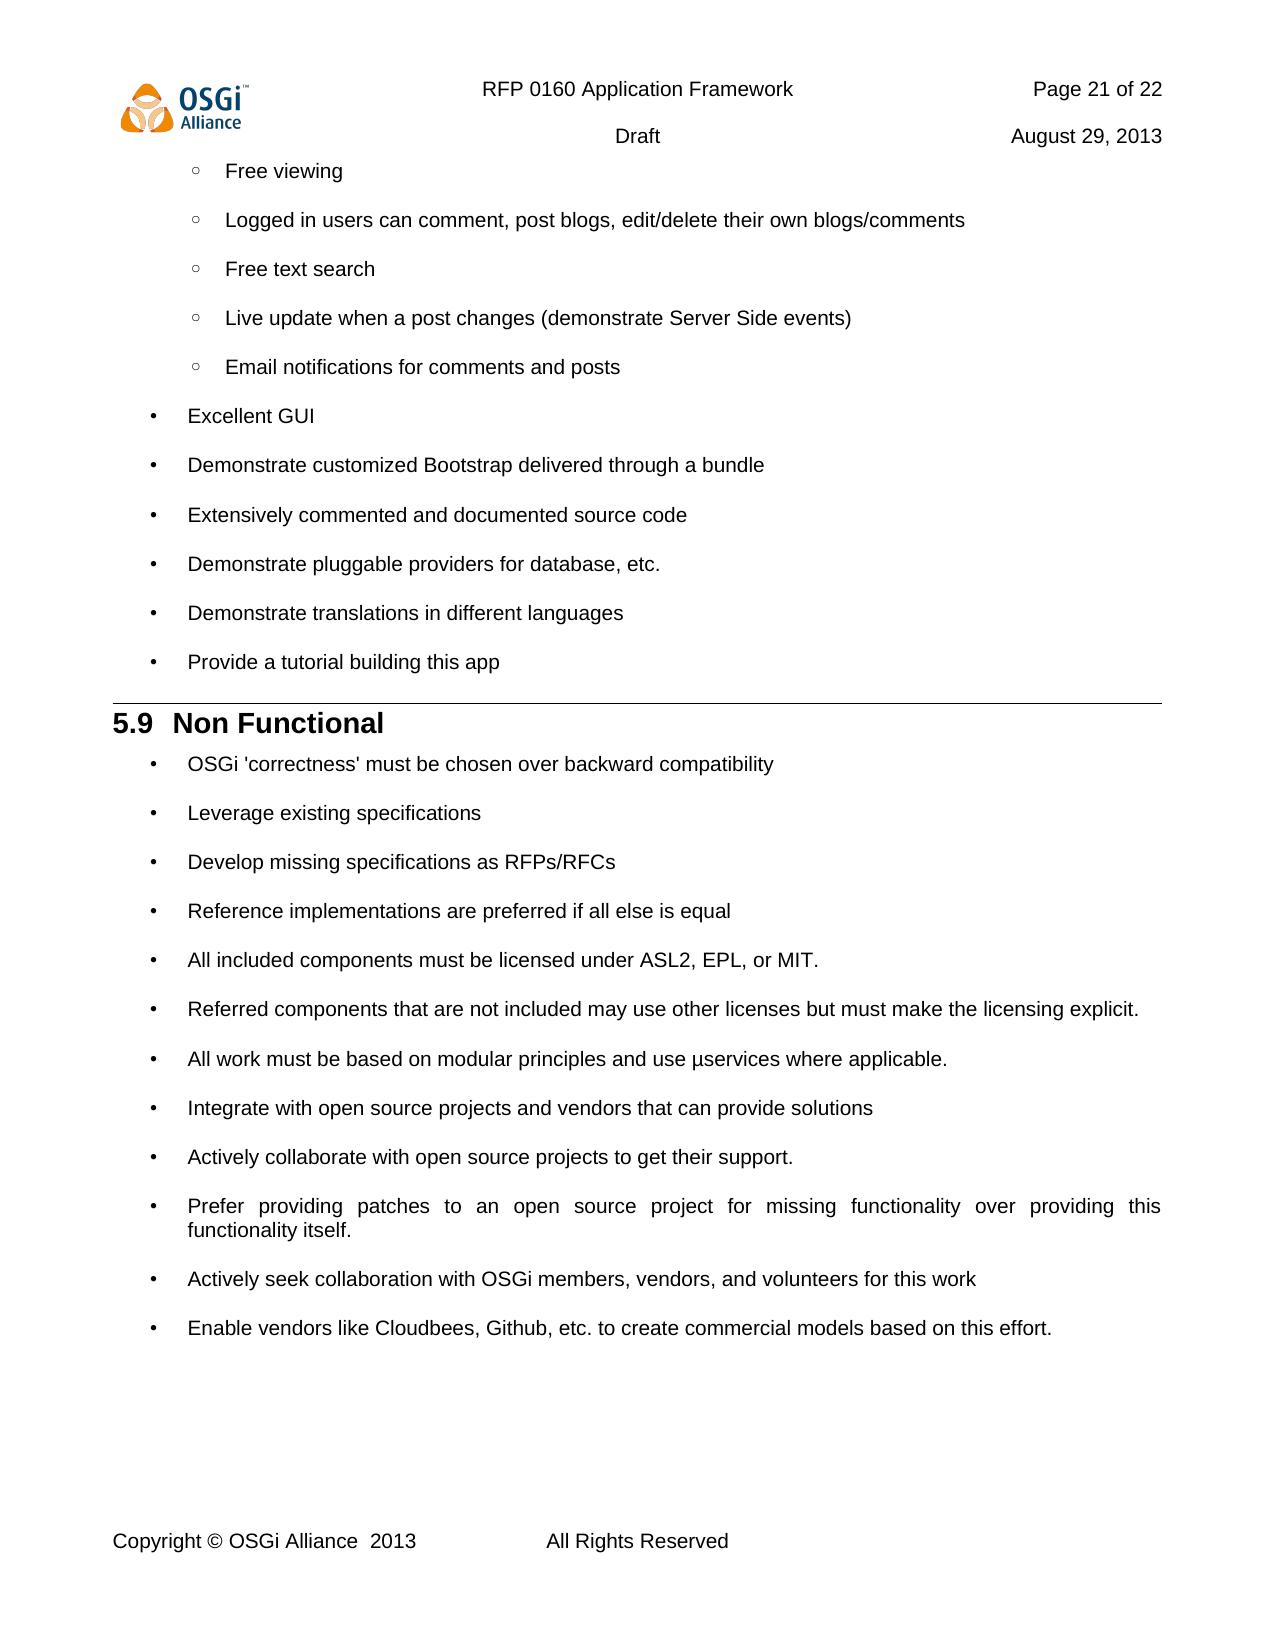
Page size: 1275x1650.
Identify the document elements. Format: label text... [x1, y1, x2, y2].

list Actively seek collaboration with OSGi members, vendors, and volunteers for this work [150, 1267, 1162, 1291]
list Demonstrate translations in different languages [150, 601, 1162, 624]
list Prefer providing patches to an open source project for missing functionality over providing this functionality itself. [150, 1193, 1162, 1242]
list Referred components that are not included may use other licenses but must make the licensing explicit. [150, 997, 1162, 1021]
list Live update when a post changes (demonstrate Server Side events) [187, 306, 1162, 330]
list OSGi 'correctness' must be chosen over backward compatibility [150, 752, 1162, 776]
list Reference implementations are preferred if all else is equal [150, 899, 1162, 923]
list Excellent GUI [150, 404, 1162, 428]
picture [113, 76, 257, 140]
list Free viewing [187, 159, 1162, 183]
list Demonstrate pluggable providers for database, etc. [150, 551, 1162, 576]
list Leverage existing specifications [150, 801, 1162, 825]
list Logged in users can comment, post blogs, edit/delete their own blogs/comments [187, 208, 1162, 232]
list Actively collaborate with open source projects to get their support. [150, 1144, 1162, 1168]
list All work must be based on modular principles and use µservices where applicable. [150, 1046, 1162, 1070]
list Extensively commented and documented source code [150, 502, 1162, 526]
list Free text search [187, 257, 1162, 281]
list Email notifications for comments and posts [187, 355, 1162, 379]
list Demonstrate customized Bootstrap delivered through a bundle [150, 453, 1162, 477]
list Enable vendors like Cloudbees, Github, etc. to create commercial models based on this effort. [150, 1316, 1162, 1340]
list Integrate with open source projects and vendors that can provide solutions [150, 1095, 1162, 1119]
subtitle Non Functional [112, 704, 1162, 739]
list Develop missing specifications as RFPs/RFCs [150, 850, 1162, 874]
list All included components must be licensed under ASL2, EPL, or MIT. [150, 948, 1162, 972]
list Provide a tutorial building this app [150, 649, 1162, 674]
